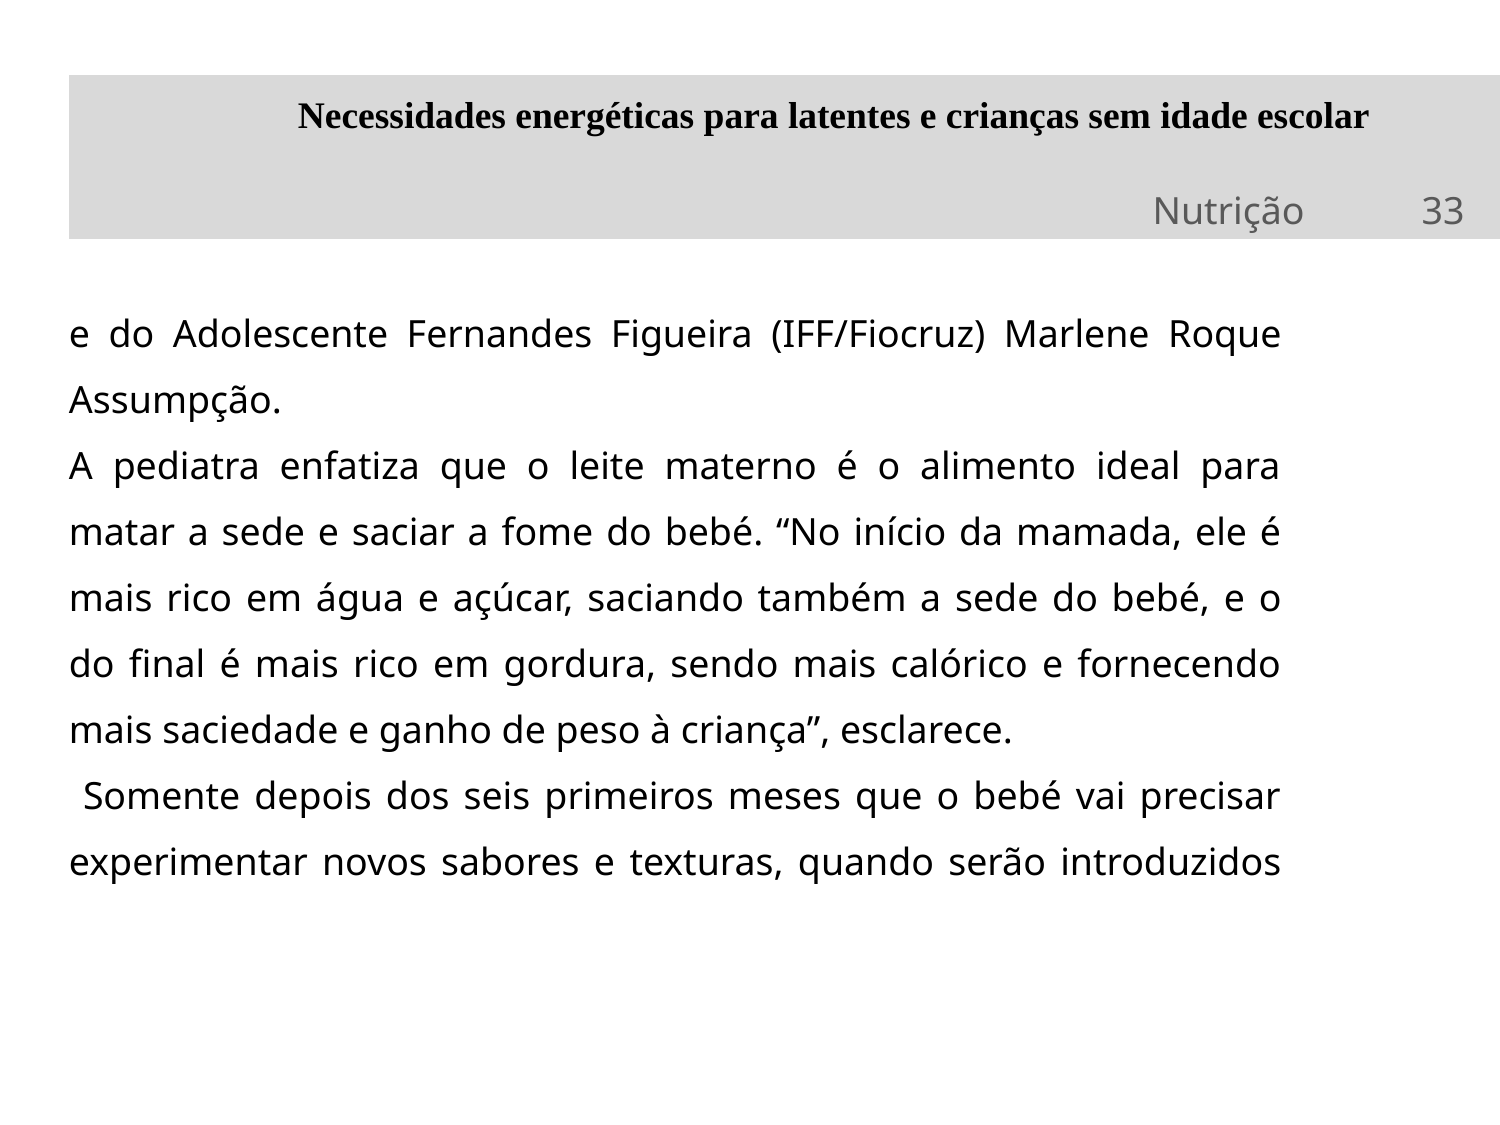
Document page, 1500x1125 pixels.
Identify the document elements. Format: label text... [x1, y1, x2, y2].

text A pediatra enfatiza que o leite materno é o alimento ideal para matar a sede e saciar a fome do bebé. “No início da mamada, ele é mais rico em água e açúcar, saciando também a sede do bebé, e o do final é mais rico em gordura, sendo mais calórico e fornecendo mais saciedade e ganho de peso à criança”, esclarece. [69, 439, 1282, 754]
text e do Adolescente Fernandes Figueira (IFF/Fiocruz) Marlene Roque Assumpção. [69, 307, 1282, 424]
text Somente depois dos seis primeiros meses que o bebé vai precisar experimentar novos sabores e texturas, quando serão introduzidos [69, 769, 1282, 886]
